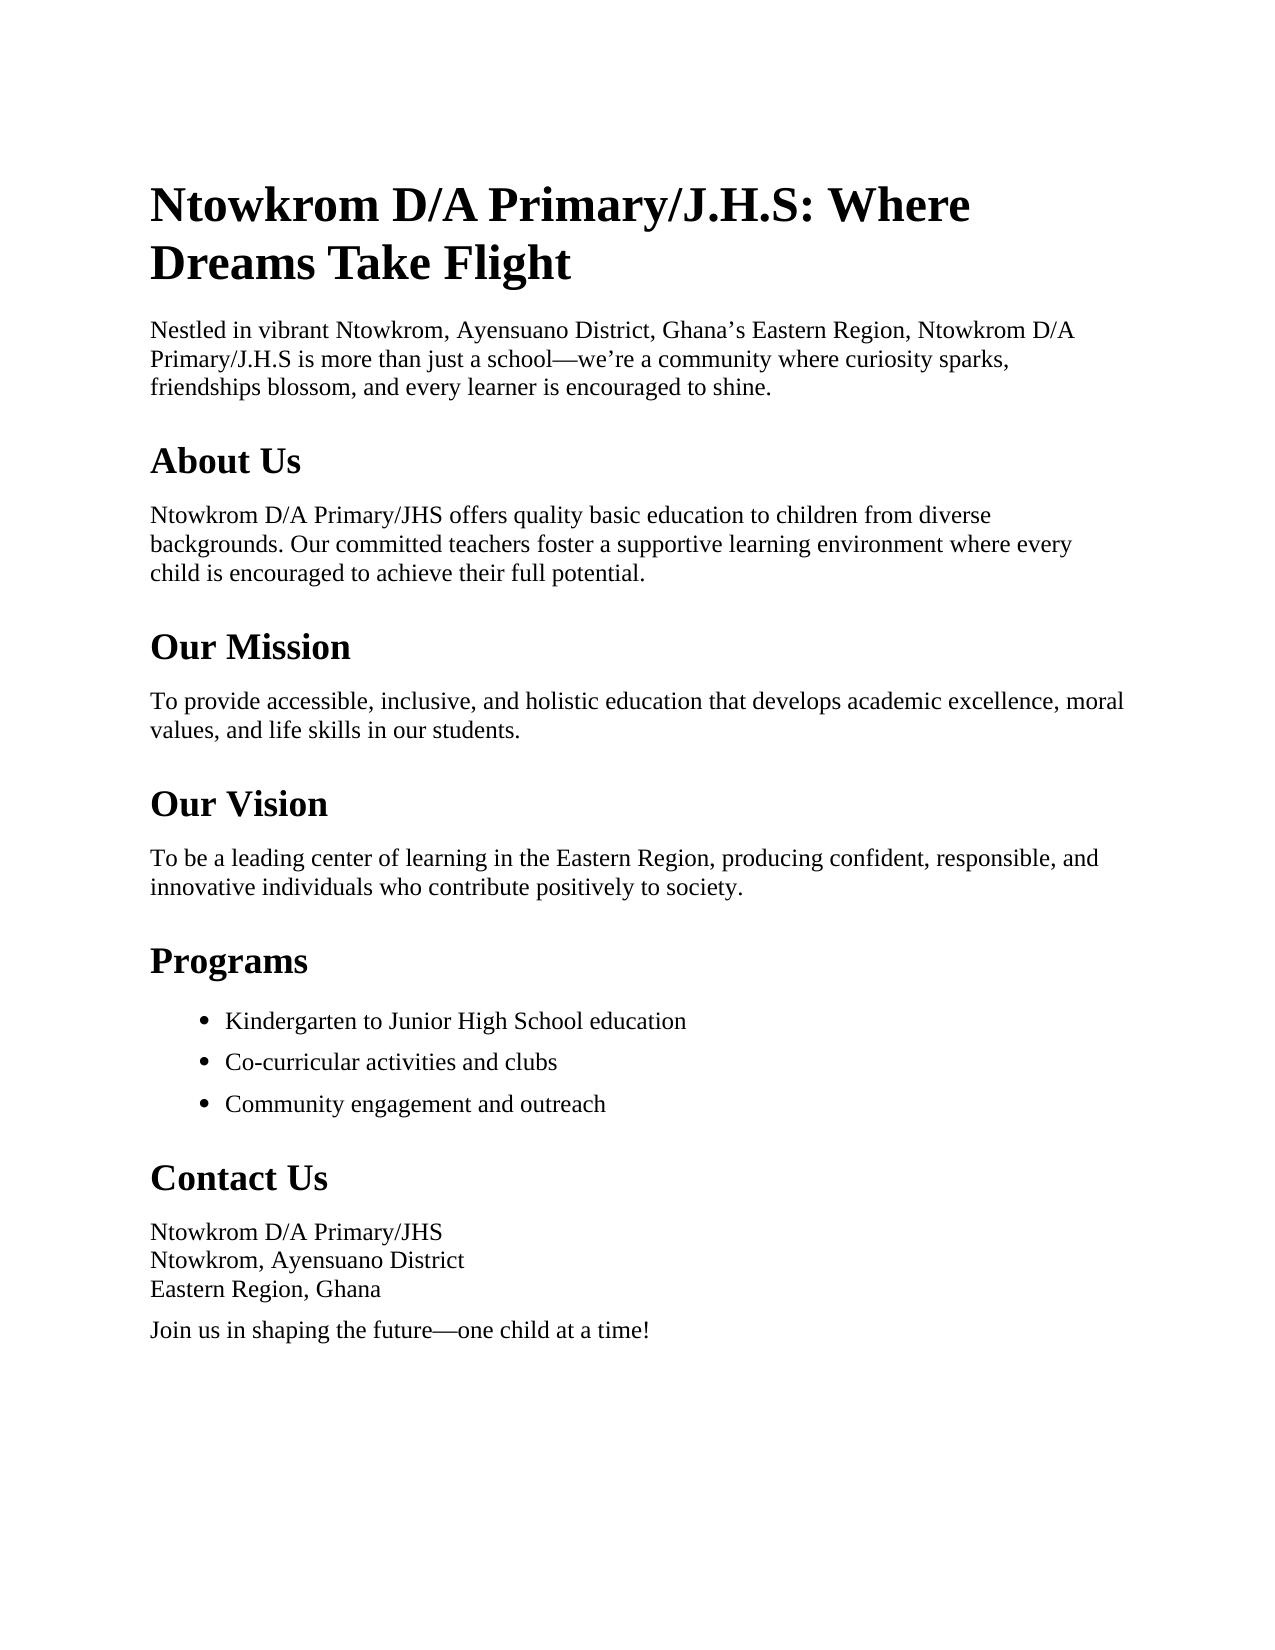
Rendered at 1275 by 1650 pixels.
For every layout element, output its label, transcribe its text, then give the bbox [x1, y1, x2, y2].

text Nestled in vibrant Ntowkrom, Ayensuano District, Ghana’s Eastern Region, Ntowkrom D/A Primary/J.H.S is more than just a school—we’re a community where curiosity sparks, friendships blossom, and every learner is encouraged to shine. [150, 315, 1125, 401]
text Ntowkrom D/A Primary/JHS Ntowkrom, Ayensuano District Eastern Region, Ghana [150, 1217, 1125, 1303]
list Community engagement and outreach [200, 1089, 1125, 1117]
text Join us in shaping the future—one child at a time! [150, 1316, 1125, 1344]
list Co-curricular activities and clubs [200, 1047, 1125, 1076]
subtitle Our Mission [150, 624, 1125, 667]
text Ntowkrom D/A Primary/JHS offers quality basic education to children from diverse backgrounds. Our committed teachers foster a supportive learning environment where every child is encouraged to achieve their full potential. [150, 501, 1125, 587]
subtitle Ntowkrom D/A Primary/J.H.S: Where Dreams Take Flight [150, 175, 1125, 290]
text To be a leading center of learning in the Eastern Region, producing confident, responsible, and innovative individuals who contribute positively to society. [150, 843, 1125, 901]
subtitle Our Vision [150, 781, 1125, 824]
text To provide accessible, inclusive, and holistic education that develops academic excellence, moral values, and life skills in our students. [150, 686, 1125, 744]
subtitle Contact Us [150, 1155, 1125, 1198]
subtitle Programs [150, 938, 1125, 981]
subtitle About Us [150, 439, 1125, 482]
list Kindergarten to Junior High School education [200, 1006, 1125, 1035]
